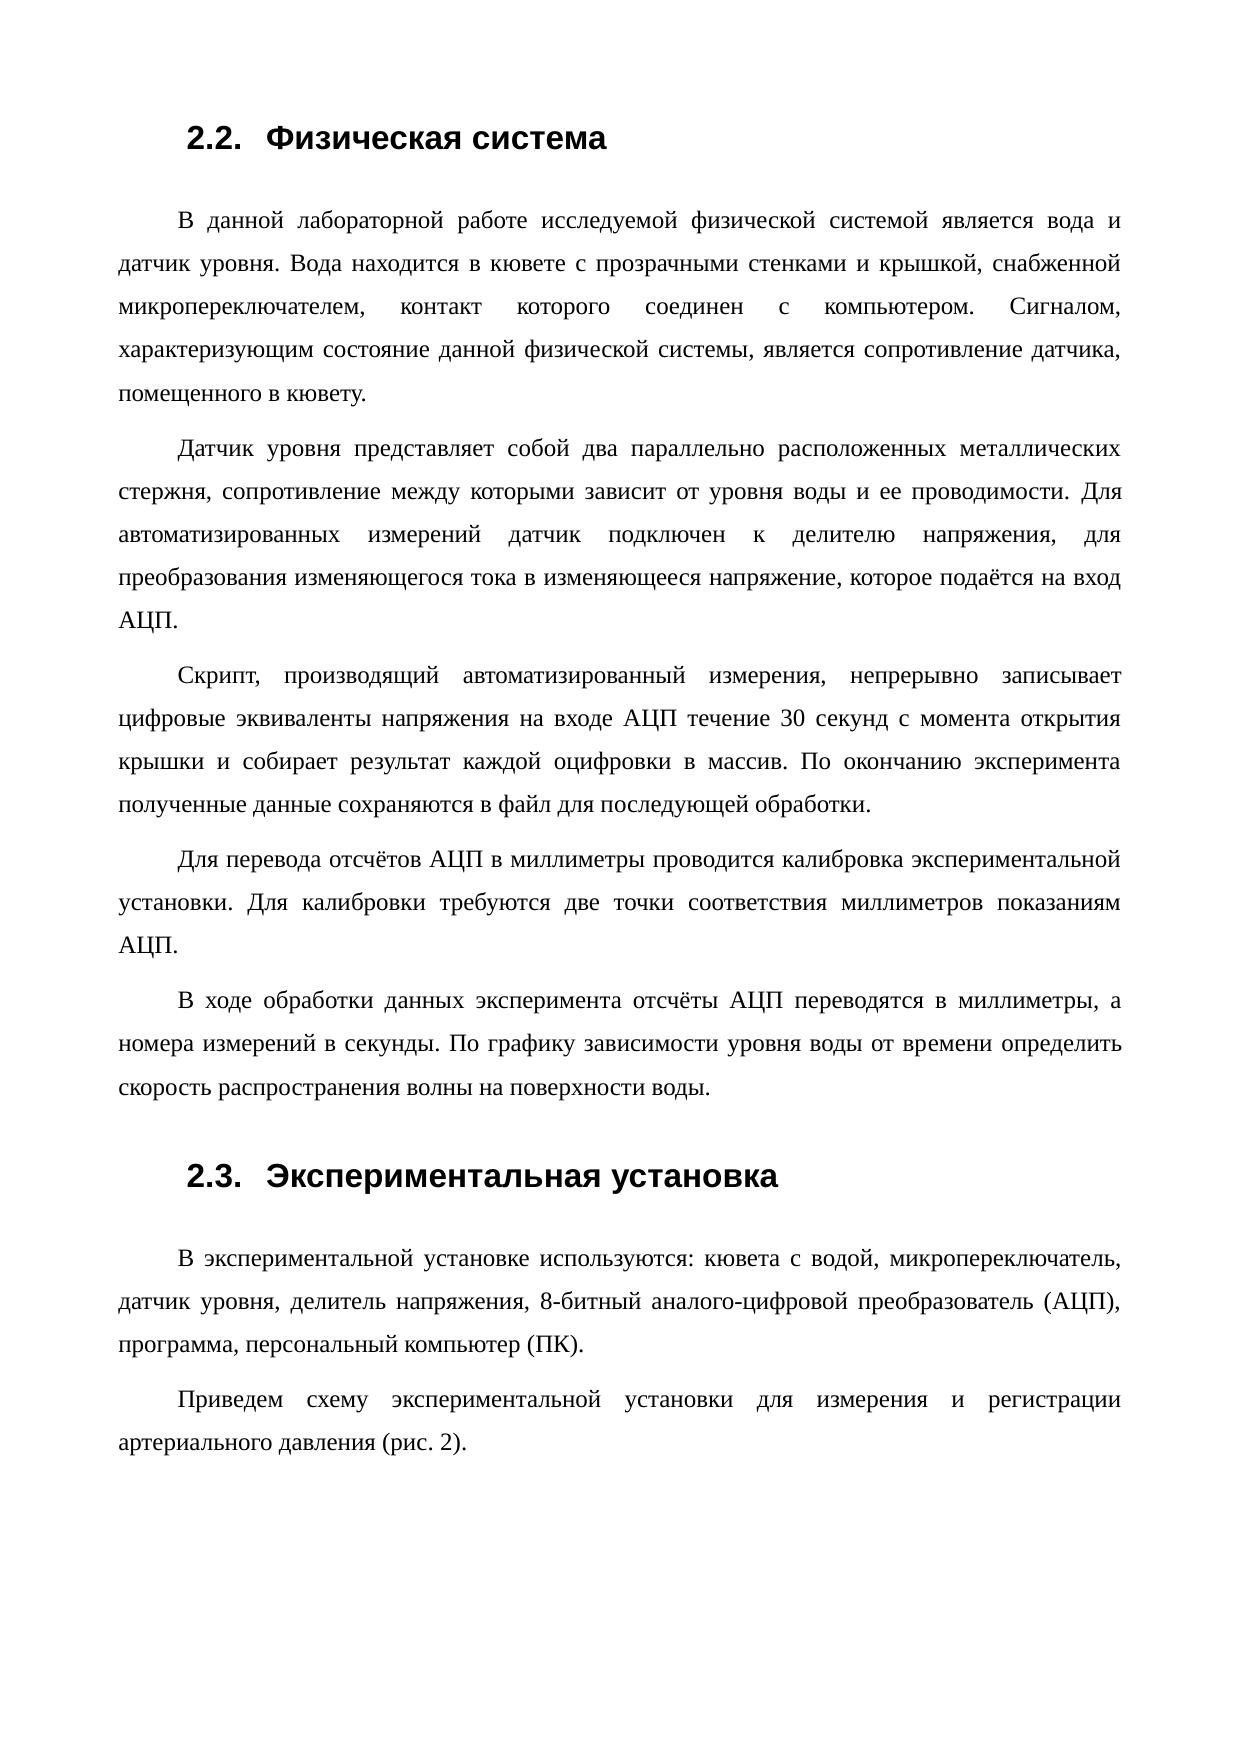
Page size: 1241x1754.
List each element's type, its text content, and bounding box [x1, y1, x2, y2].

subtitle Физическая система [118, 118, 1122, 157]
text В данной лабораторной работе исследуемой физической системой является вода и датчик уровня. Вода находится в кювете с прозрачными стенками и крышкой, снабженной микропереключателем, контакт которого соединен с компьютером. Сигналом, характеризующим состояние данной физической системы, является сопротивление датчика, помещенного в кювету. [118, 205, 1122, 406]
text Скрипт, производящий автоматизированный измерения, непрерывно записывает цифровые эквиваленты напряжения на входе АЦП течение 30 секунд с момента открытия крышки и собирает результат каждой оцифровки в массив. По окончанию эксперимента полученные данные сохраняются в файл для последующей обработки. [118, 660, 1122, 818]
subtitle Экспериментальная установка [118, 1156, 1122, 1194]
text Датчик уровня представляет собой два параллельно расположенных металлических стержня, сопротивление между которыми зависит от уровня воды и ее проводимости. Для автоматизированных измерений датчик подключен к делителю напряжения, для преобразования изменяющегося тока в изменяющееся напряжение, которое подаётся на вход АЦП. [118, 433, 1122, 634]
text Для перевода отсчётов АЦП в миллиметры проводится калибровка экспериментальной установки. Для калибровки требуются две точки соответствия миллиметров показаниям АЦП. [118, 844, 1122, 959]
text В ходе обработки данных эксперимента отсчёты АЦП переводятся в миллиметры, а номера измерений в секунды. По графику зависимости уровня воды от времени определить скорость распространения волны на поверхности воды. [118, 985, 1122, 1100]
text В экспериментальной установке используются: кювета с водой, микропереключатель, датчик уровня, делитель напряжения, 8-битный аналого-цифровой преобразователь (АЦП), программа, персональный компьютер (ПК). [118, 1243, 1122, 1358]
text Приведем схему экспериментальной установки для измерения и регистрации артериального давления (рис. 2). [118, 1384, 1122, 1456]
